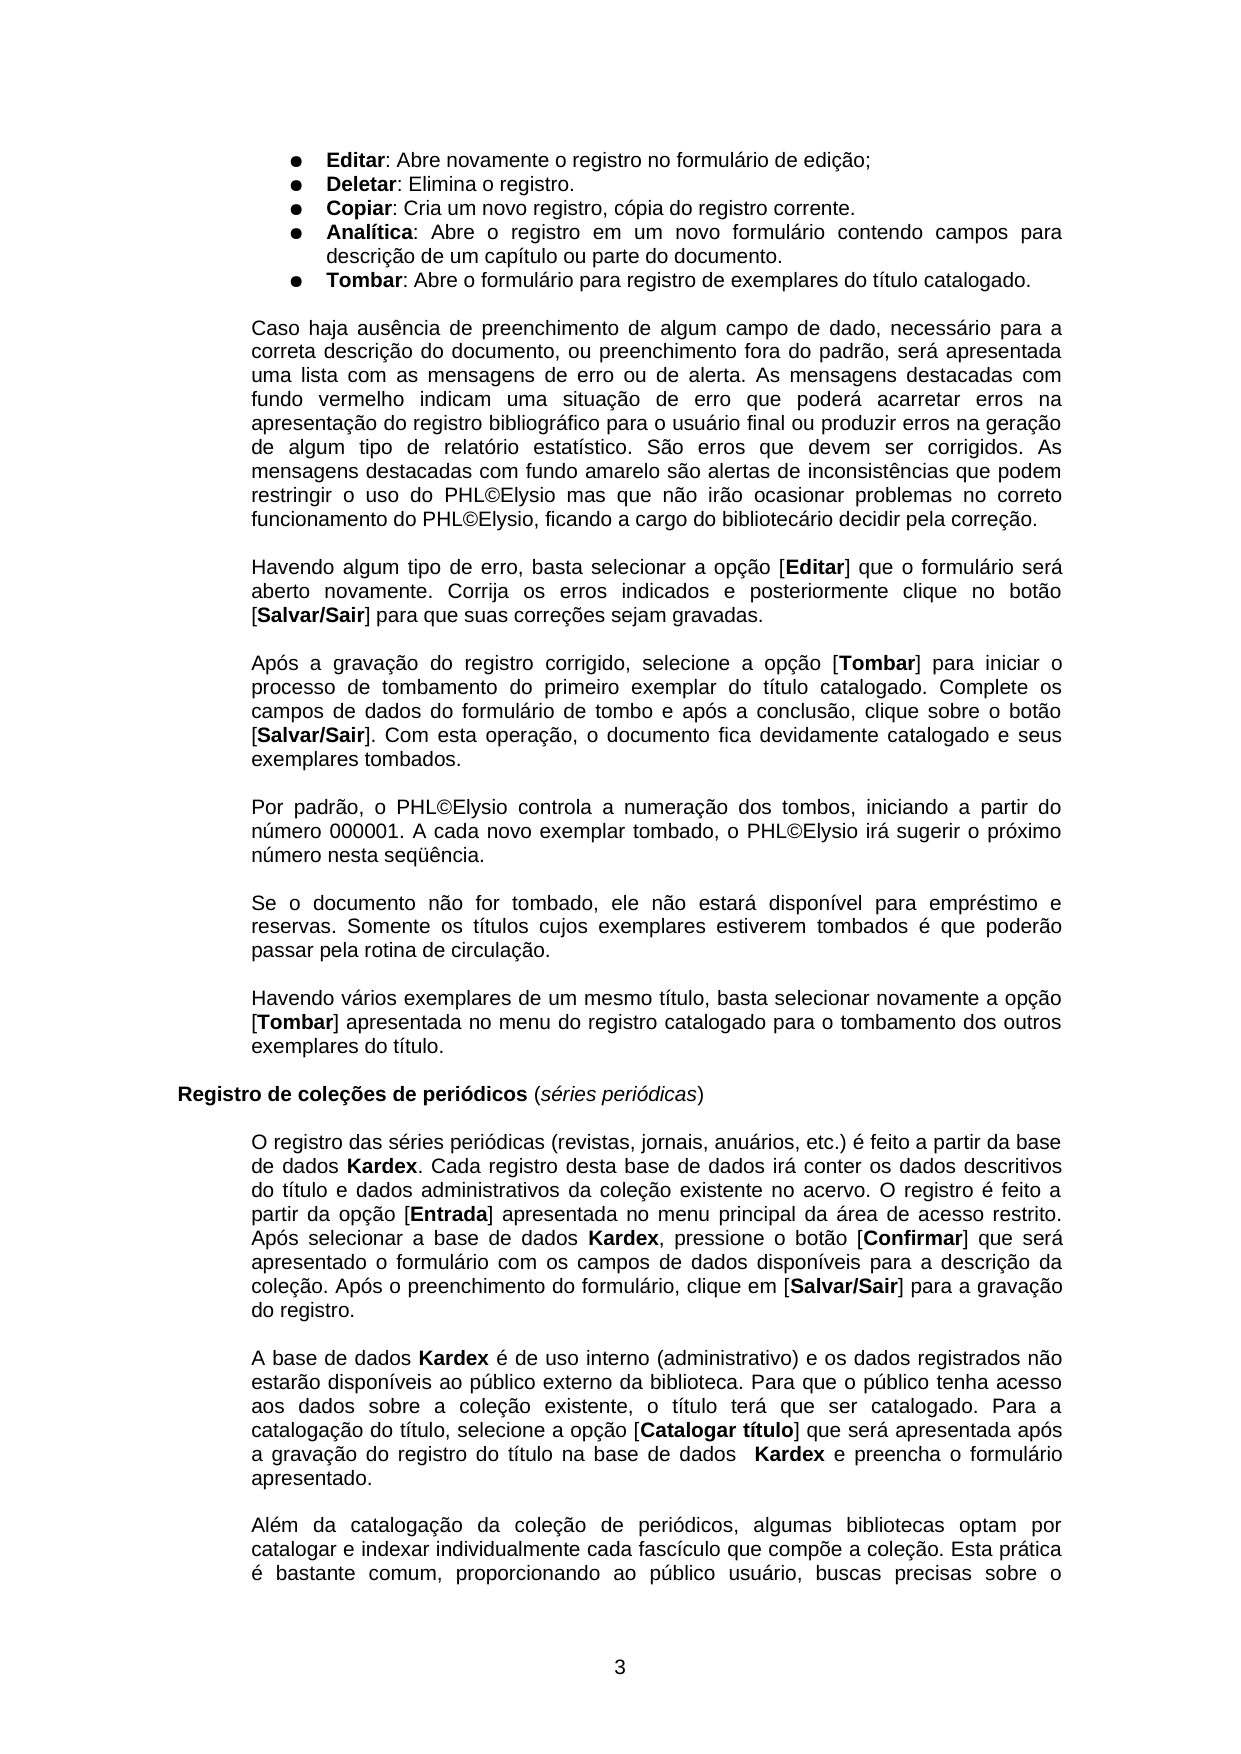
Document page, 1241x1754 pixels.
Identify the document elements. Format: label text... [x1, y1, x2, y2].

list Analítica: Abre o registro em um novo formulário contendo campos para descrição de um capítulo ou parte do documento. [288, 219, 1063, 267]
text Caso haja ausência de preenchimento de algum campo de dado, necessário para a correta descrição do documento, ou preenchimento fora do padrão, será apresentada uma lista com as mensagens de erro ou de alerta. As mensagens destacadas com fundo vermelho indicam uma situação de erro que poderá acarretar erros na apresentação do registro bibliográfico para o usuário final ou produzir erros na geração de algum tipo de relatório estatístico. São erros que devem ser corrigidos. As mensagens destacadas com fundo amarelo são alertas de inconsistências que podem restringir o uso do PHL©Elysio mas que não irão ocasionar problemas no correto funcionamento do PHL©Elysio, ficando a cargo do bibliotecário decidir pela correção. [251, 315, 1063, 531]
text A base de dados Kardex é de uso interno (administrativo) e os dados registrados não estarão disponíveis ao público externo da biblioteca. Para que o público tenha acesso aos dados sobre a coleção existente, o título terá que ser catalogado. Para a catalogação do título, selecione a opção [Catalogar título] que será apresentada após a gravação do registro do título na base de dados Kardex e preencha o formulário apresentado. [251, 1346, 1063, 1489]
text Havendo vários exemplares de um mesmo título, basta selecionar novamente a opção [Tombar] apresentada no menu do registro catalogado para o tombamento dos outros exemplares do título. [251, 986, 1063, 1058]
list Copiar: Cria um novo registro, cópia do registro corrente. [288, 196, 1063, 219]
list Tombar: Abre o formulário para registro de exemplares do título catalogado. [288, 267, 1063, 291]
list Editar: Abre novamente o registro no formulário de edição; [288, 148, 1063, 172]
text Após a gravação do registro corrigido, selecione a opção [Tombar] para iniciar o processo de tombamento do primeiro exemplar do título catalogado. Complete os campos de dados do formulário de tombo e após a conclusão, clique sobre o botão [Salvar/Sair]. Com esta operação, o documento fica devidamente catalogado e seus exemplares tombados. [251, 651, 1063, 771]
text Se o documento não for tombado, ele não estará disponível para empréstimo e reservas. Somente os títulos cujos exemplares estiverem tombados é que poderão passar pela rotina de circulação. [251, 890, 1063, 962]
text Além da catalogação da coleção de periódicos, algumas bibliotecas optam por catalogar e indexar individualmente cada fascículo que compõe a coleção. Esta prática é bastante comum, proporcionando ao público usuário, buscas precisas sobre o [251, 1513, 1063, 1585]
text Por padrão, o PHL©Elysio controla a numeração dos tombos, iniciando a partir do número 000001. A cada novo exemplar tombado, o PHL©Elysio irá sugerir o próximo número nesta seqüência. [251, 794, 1063, 866]
text Registro de coleções de periódicos (séries periódicas) [177, 1082, 1063, 1106]
list Deletar: Elimina o registro. [288, 172, 1063, 196]
text Havendo algum tipo de erro, basta selecionar a opção [Editar] que o formulário será aberto novamente. Corrija os erros indicados e posteriormente clique no botão [Salvar/Sair] para que suas correções sejam gravadas. [251, 555, 1063, 627]
text O registro das séries periódicas (revistas, jornais, anuários, etc.) é feito a partir da base de dados Kardex. Cada registro desta base de dados irá conter os dados descritivos do título e dados administrativos da coleção existente no acervo. O registro é feito a partir da opção [Entrada] apresentada no menu principal da área de acesso restrito. Após selecionar a base de dados Kardex, pressione o botão [Confirmar] que será apresentado o formulário com os campos de dados disponíveis para a descrição da coleção. Após o preenchimento do formulário, clique em [Salvar/Sair] para a gravação do registro. [251, 1130, 1063, 1322]
